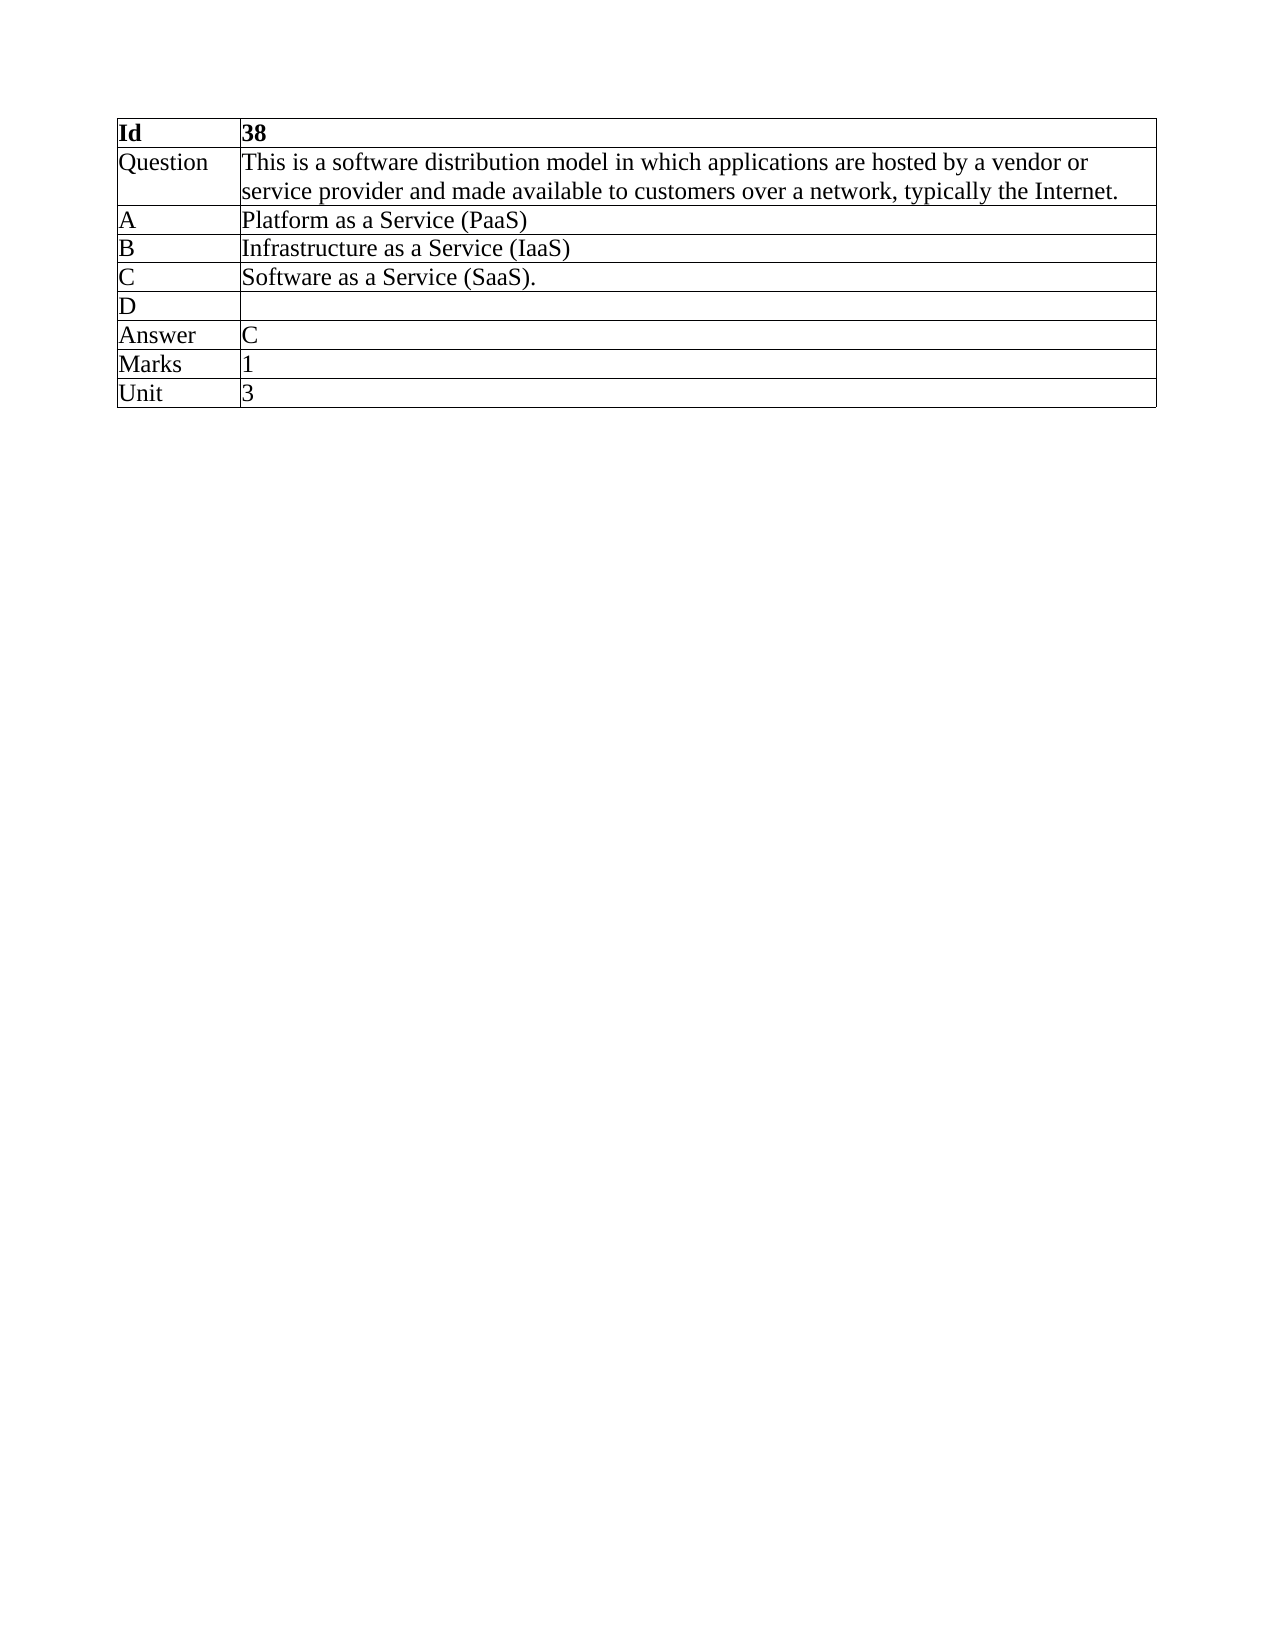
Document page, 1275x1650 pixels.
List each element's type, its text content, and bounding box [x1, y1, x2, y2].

table_cell [241, 292, 1156, 320]
table_cell C [118, 263, 240, 291]
table_header 38 [241, 119, 1156, 147]
table_cell A [118, 206, 240, 233]
table_cell D [118, 292, 240, 320]
table_header Id [118, 119, 240, 147]
table_cell Question [118, 148, 240, 204]
table_cell This is a software distribution model in which applications are hosted by a vendor or service provider and made available to customers over a network, typically the Internet. [241, 148, 1156, 204]
table_cell Marks [118, 350, 240, 378]
table_cell C [241, 321, 1156, 349]
table_cell B [118, 235, 240, 262]
table_cell 1 [241, 350, 1156, 378]
table_cell Answer [118, 321, 240, 349]
table_cell Unit [118, 379, 240, 407]
table_cell Software as a Service (SaaS). [241, 263, 1156, 291]
table_cell Infrastructure as a Service (IaaS) [241, 235, 1156, 262]
table_cell Platform as a Service (PaaS) [241, 206, 1156, 233]
table_cell 3 [241, 379, 1156, 407]
